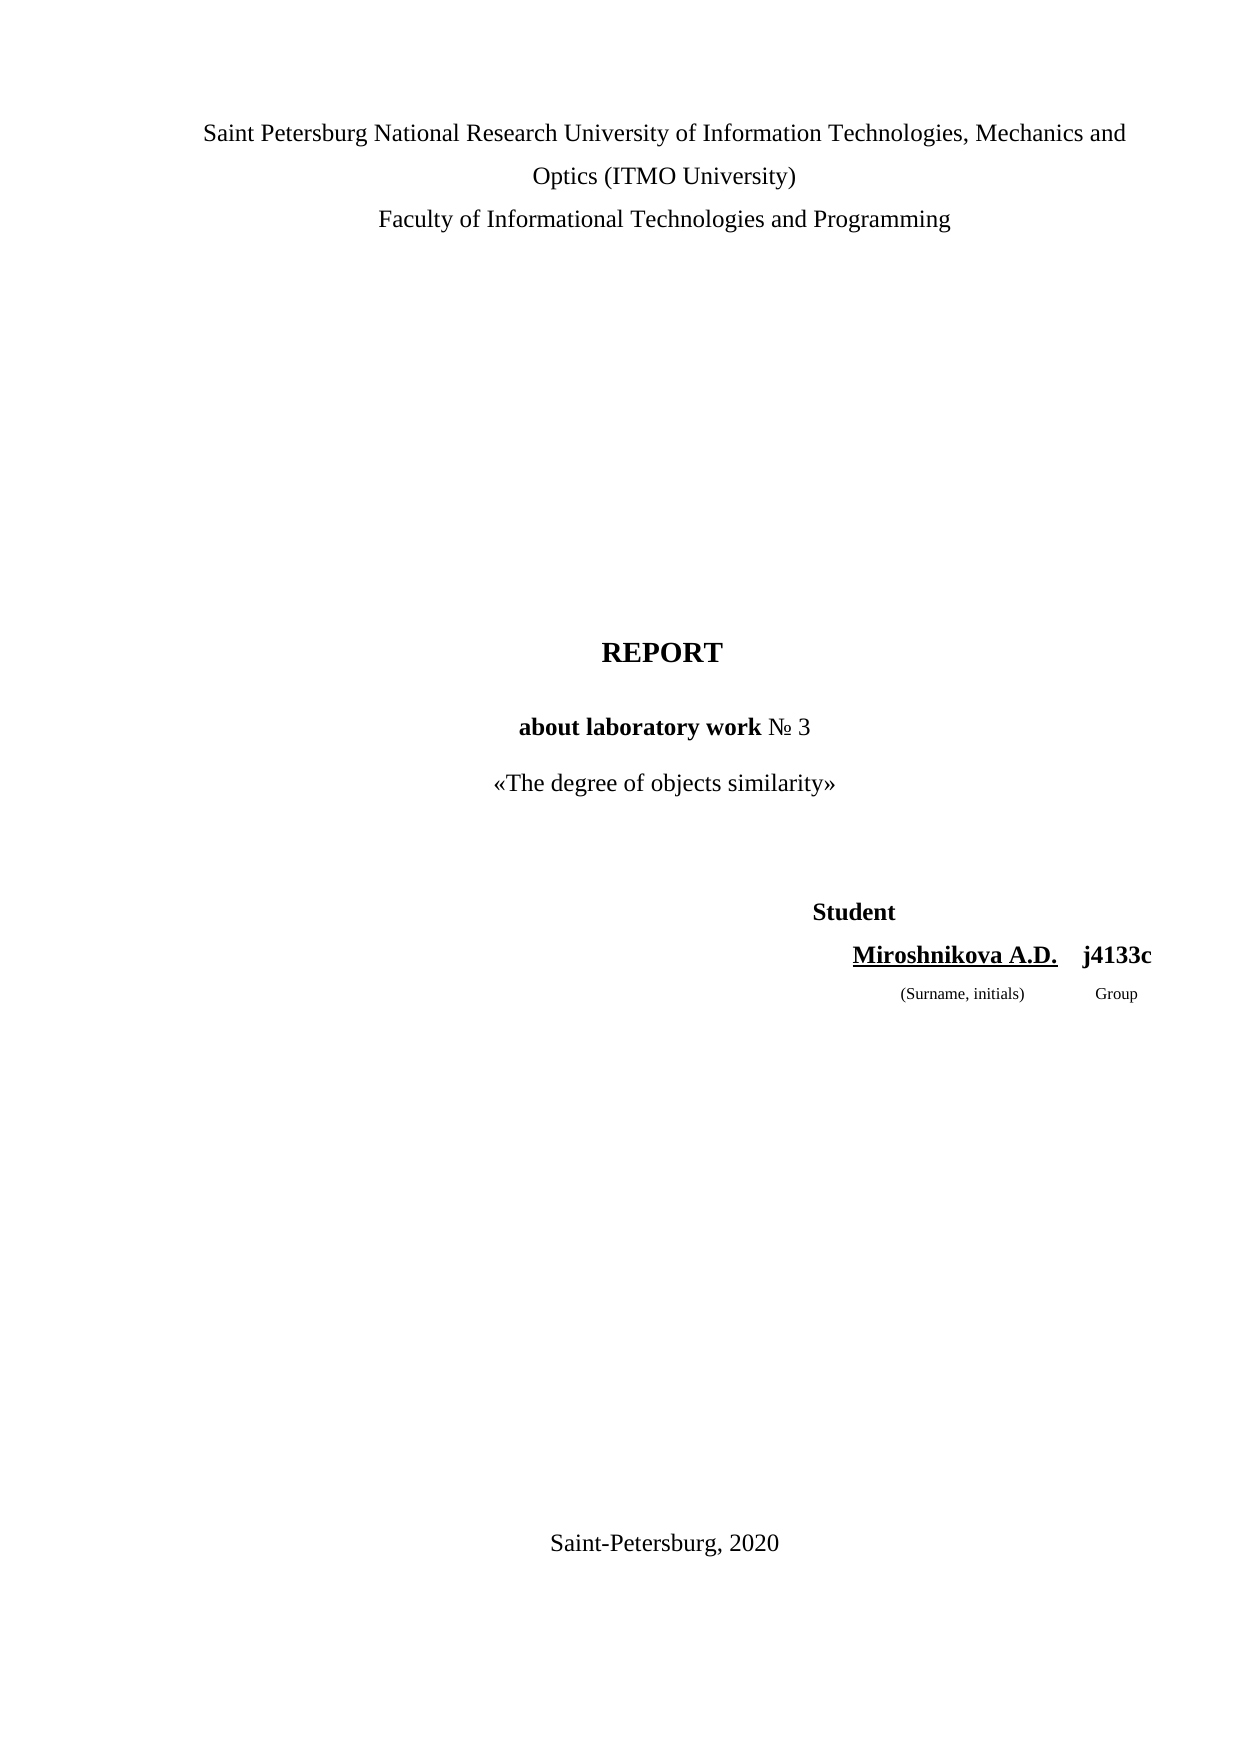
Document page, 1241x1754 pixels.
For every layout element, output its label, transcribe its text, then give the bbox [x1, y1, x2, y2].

text Miroshnikova A.D. j4133c [177, 940, 1152, 969]
text Student [177, 897, 1152, 926]
text Saint-Petersburg, 2020 [177, 1528, 1152, 1557]
text «The degree of objects similarity» [177, 768, 1152, 797]
text (Surname, initials) Group [177, 983, 1152, 1003]
text about laboratory work № 3 [177, 712, 1152, 741]
text Report [177, 636, 1147, 669]
text Faculty of Informational Technologies and Programming [177, 204, 1152, 233]
text Saint Petersburg National Research University of Information Technologies, Mechanics and Optics (ITMO University) [177, 118, 1152, 190]
